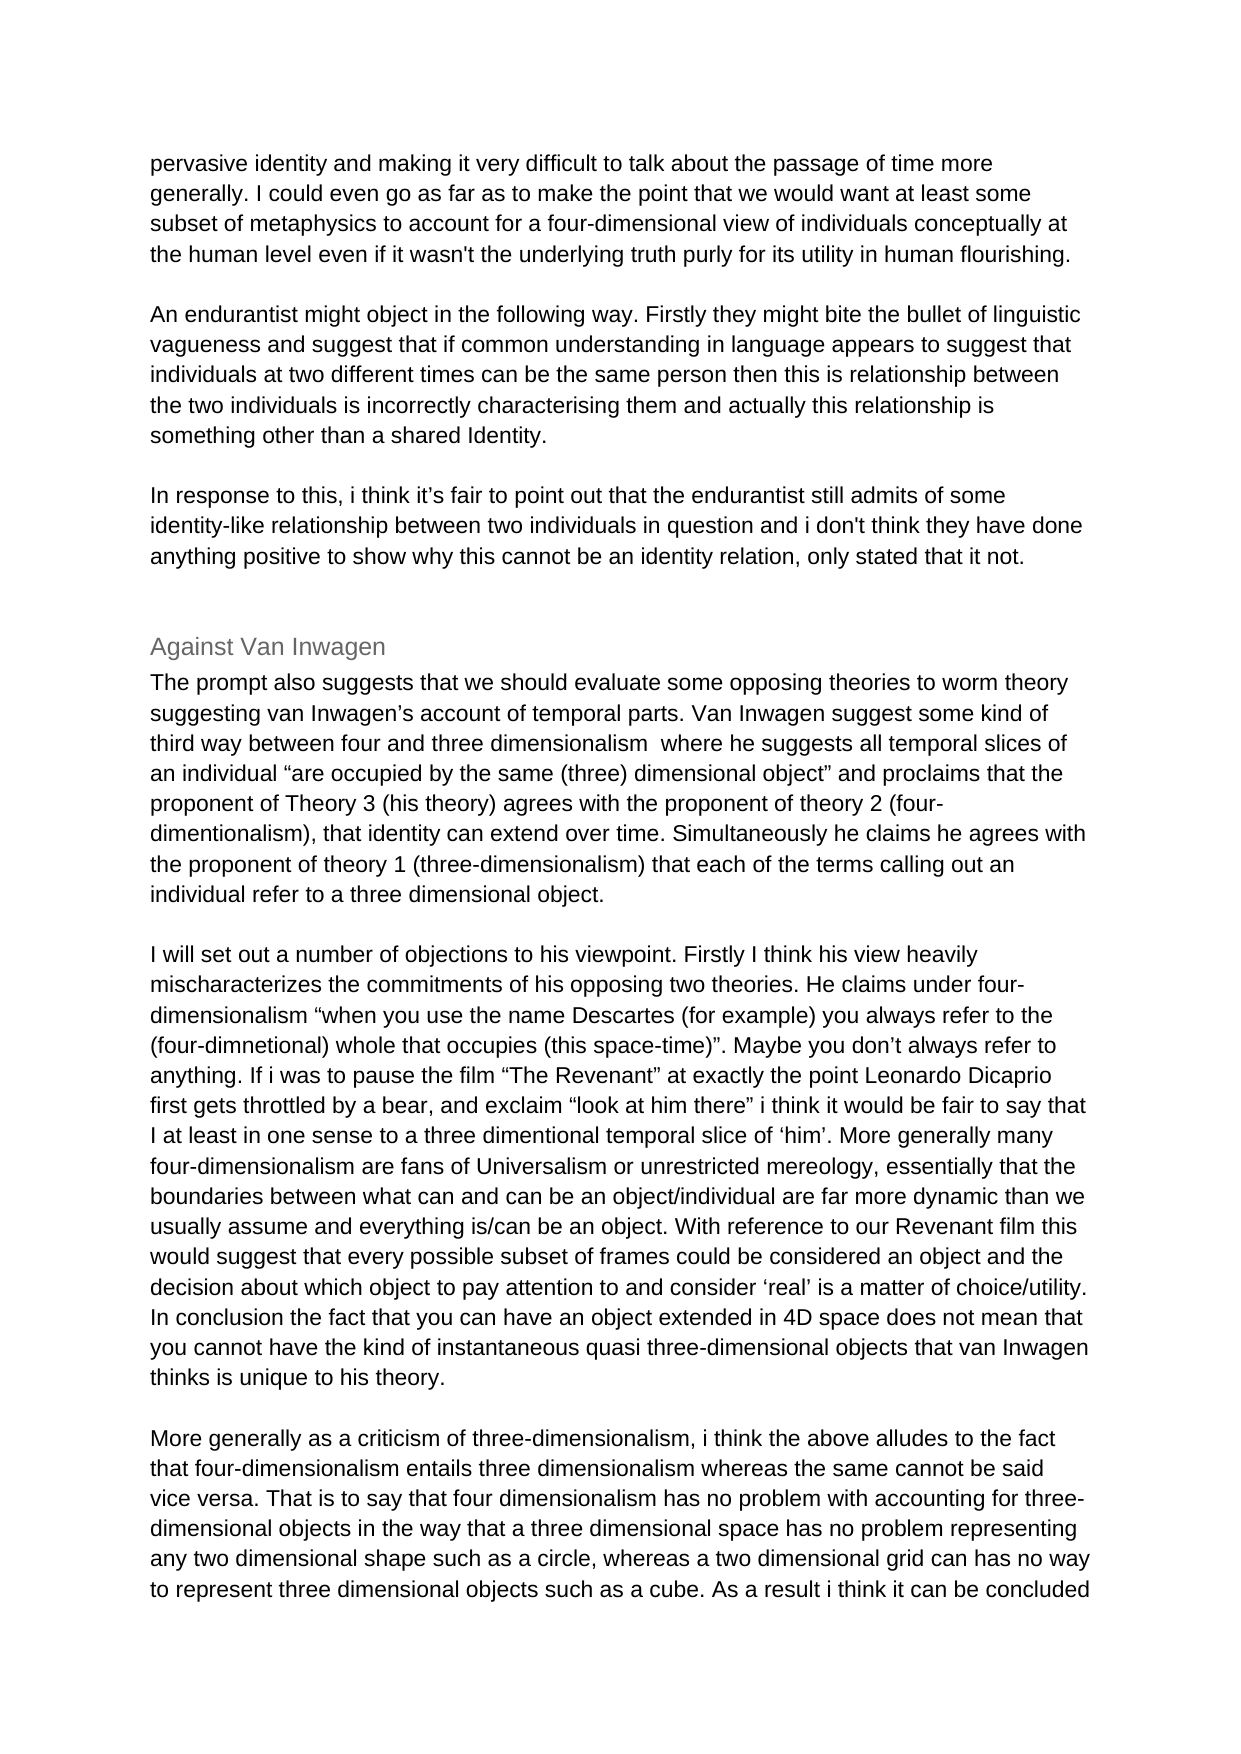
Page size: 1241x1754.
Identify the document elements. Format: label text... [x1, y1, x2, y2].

text The prompt also suggests that we should evaluate some opposing theories to worm theory suggesting van Inwagen’s account of temporal parts. Van Inwagen suggest some kind of third way between four and three dimensionalism where he suggests all temporal slices of an individual “are occupied by the same (three) dimensional object” and proclaims that the proponent of Theory 3 (his theory) agrees with the proponent of theory 2 (four-dimentionalism), that identity can extend over time. Simultaneously he claims he agrees with the proponent of theory 1 (three-dimensionalism) that each of the terms calling out an individual refer to a three dimensional object. [150, 669, 1090, 907]
text pervasive identity and making it very difficult to talk about the passage of time more generally. I could even go as far as to make the point that we would want at least some subset of metaphysics to account for a four-dimensional view of individuals conceptually at the human level even if it wasn't the underlying truth purly for its utility in human flourishing. [150, 150, 1090, 267]
text More generally as a criticism of three-dimensionalism, i think the above alludes to the fact that four-dimensionalism entails three dimensionalism whereas the same cannot be said vice versa. That is to say that four dimensionalism has no problem with accounting for three-dimensional objects in the way that a three dimensional space has no problem representing any two dimensional shape such as a circle, whereas a two dimensional grid can has no way to represent three dimensional objects such as a cube. As a result i think it can be concluded [150, 1424, 1090, 1602]
subtitle Against Van Inwagen [150, 632, 1090, 661]
text In response to this, i think it’s fair to point out that the endurantist still admits of some identity-like relationship between two individuals in question and i don't think they have done anything positive to show why this cannot be an identity relation, only stated that it not. [150, 482, 1090, 569]
text I will set out a number of objections to his viewpoint. Firstly I think his view heavily mischaracterizes the commitments of his opposing two theories. He claims under four-dimensionalism “when you use the name Descartes (for example) you always refer to the (four-dimnetional) whole that occupies (this space-time)”. Maybe you don’t always refer to anything. If i was to pause the film “The Revenant” at exactly the point Leonardo Dicaprio first gets throttled by a bear, and exclaim “look at him there” i think it would be fair to say that I at least in one sense to a three dimentional temporal slice of ‘him’. More generally many four-dimensionalism are fans of Universalism or unrestricted mereology, essentially that the boundaries between what can and can be an object/individual are far more dynamic than we usually assume and everything is/can be an object. With reference to our Revenant film this would suggest that every possible subset of frames could be considered an object and the decision about which object to pay attention to and consider ‘real’ is a matter of choice/utility. In conclusion the fact that you can have an object extended in 4D space does not mean that you cannot have the kind of instantaneous quasi three-dimensional objects that van Inwagen thinks is unique to his theory. [150, 941, 1090, 1391]
text An endurantist might object in the following way. Firstly they might bite the bullet of linguistic vagueness and suggest that if common understanding in language appears to suggest that individuals at two different times can be the same person then this is relationship between the two individuals is incorrectly characterising them and actually this relationship is something other than a shared Identity. [150, 301, 1090, 448]
